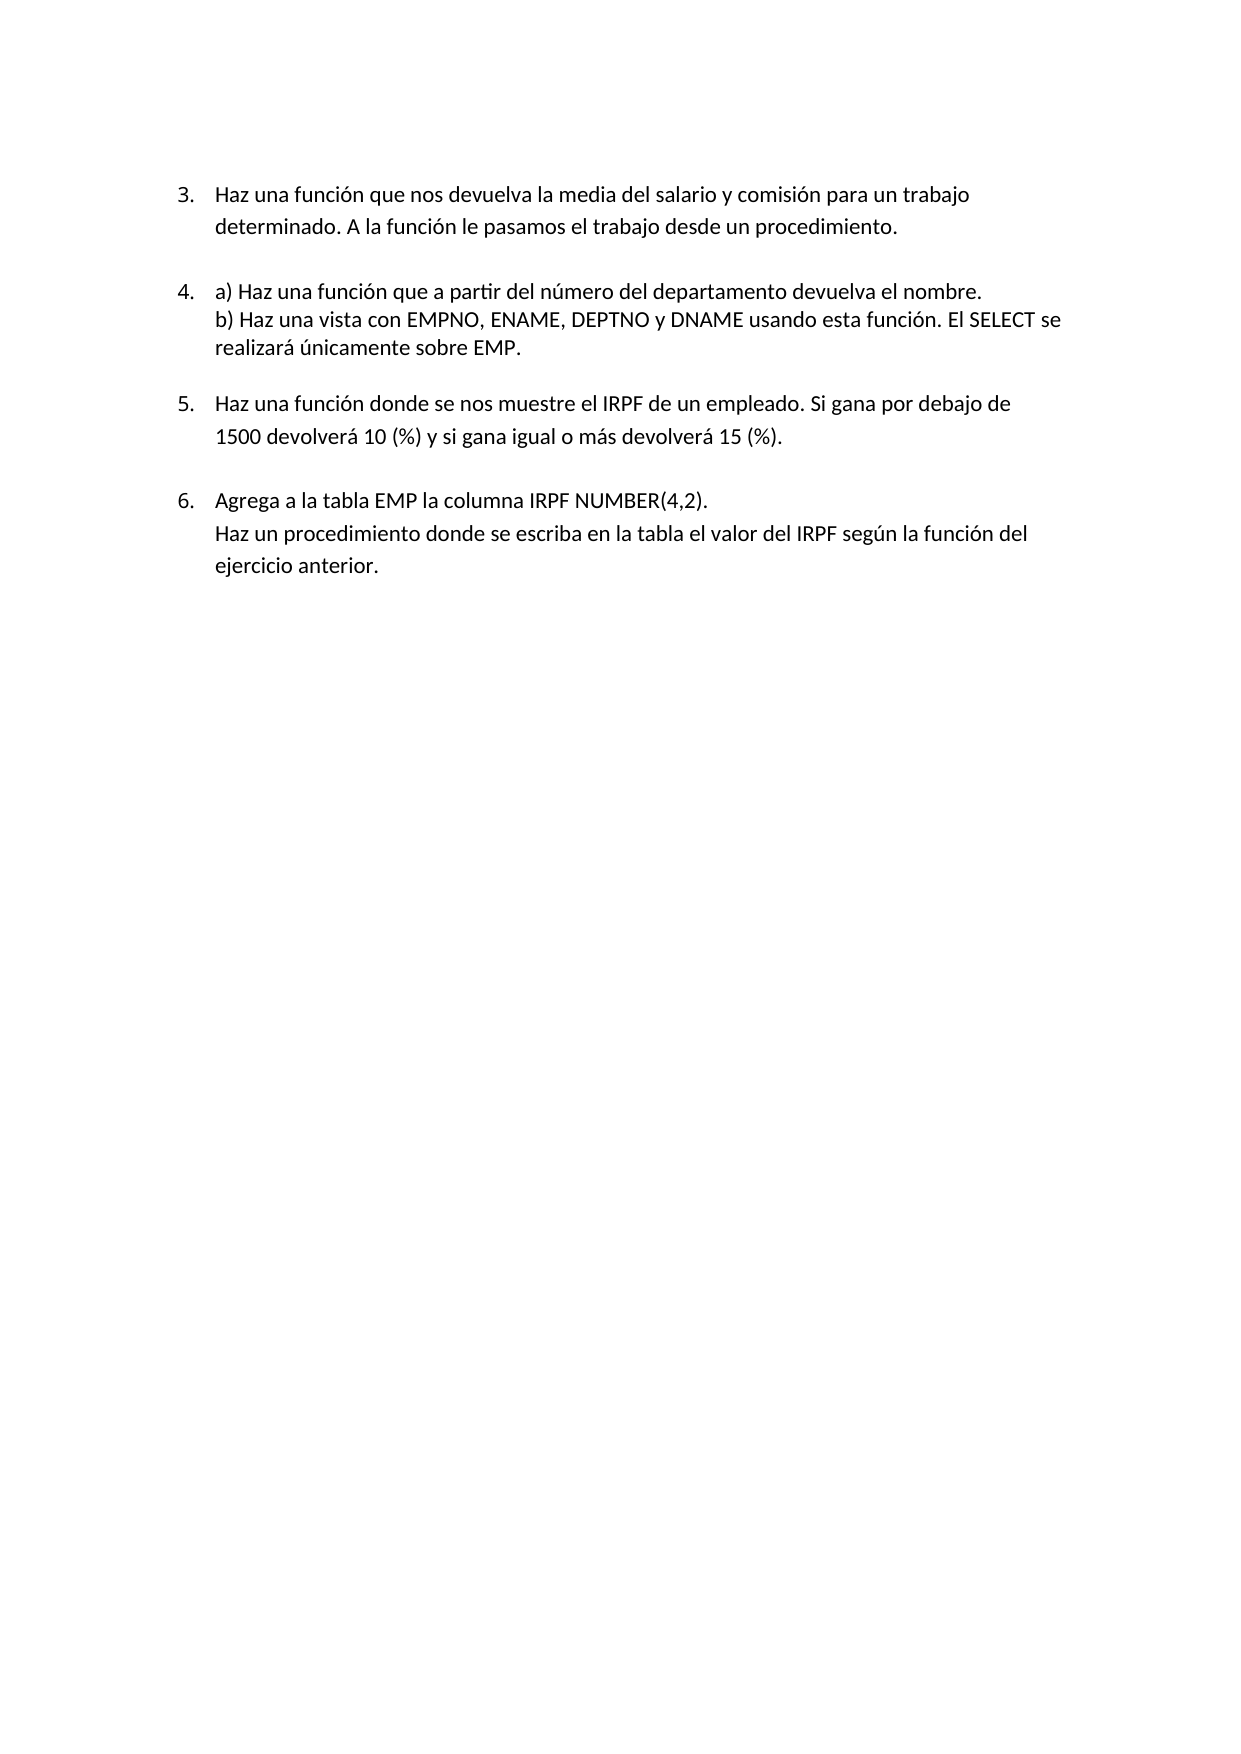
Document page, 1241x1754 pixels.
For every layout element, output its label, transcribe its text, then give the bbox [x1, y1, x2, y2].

list Haz un procedimiento donde se escriba en la tabla el valor del IRPF según la función del ejercicio anterior. [215, 519, 1063, 579]
list Agrega a la tabla EMP la columna IRPF NUMBER(4,2). [177, 486, 1063, 515]
list a) Haz una función que a partir del número del departamento devuelva el nombre. [177, 277, 1063, 305]
list Haz una función donde se nos muestre el IRPF de un empleado. Si gana por debajo de 1500 devolverá 10 (%) y si gana igual o más devolverá 15 (%). [177, 389, 1063, 450]
list Haz una función que nos devuelva la media del salario y comisión para un trabajo determinado. A la función le pasamos el trabajo desde un procedimiento. [177, 180, 1063, 240]
text b) Haz una vista con EMPNO, ENAME, DEPTNO y DNAME usando esta función. El SELECT se realizará únicamente sobre EMP. [215, 305, 1063, 361]
